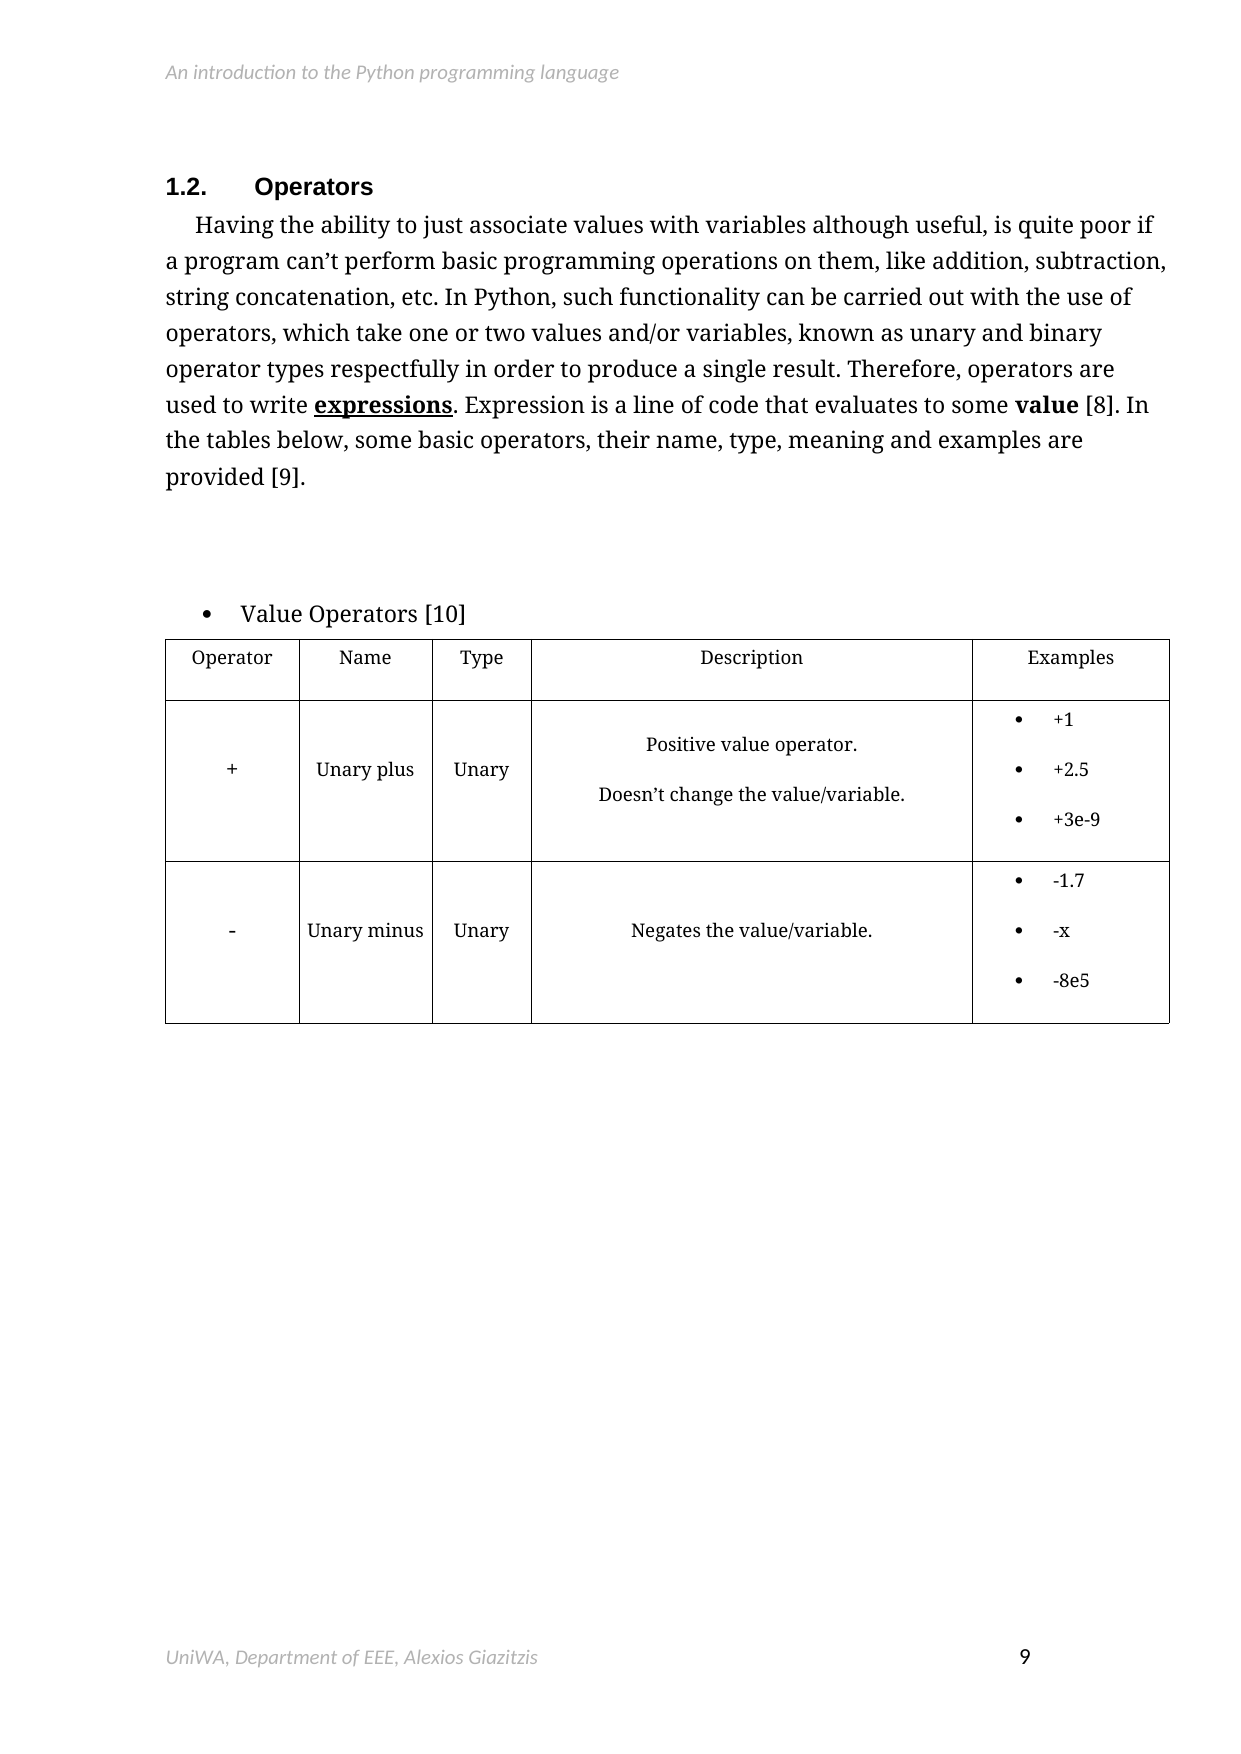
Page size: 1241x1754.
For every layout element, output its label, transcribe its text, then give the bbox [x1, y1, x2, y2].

table_cell - [166, 862, 299, 1023]
table_cell +1 +2.5 +3e-9 [973, 701, 1169, 861]
table_header Type [433, 640, 531, 700]
list Value Operators [10] [203, 598, 1169, 629]
table_cell -1.7 -x -8e5 [973, 862, 1169, 1023]
table_header Operator [166, 640, 299, 700]
table_cell Unary [433, 862, 531, 1023]
table_cell Positive value operator. Doesn’t change the value/variable. [532, 701, 972, 861]
table_header Examples [973, 640, 1169, 700]
table_header Name [300, 640, 432, 700]
text Having the ability to just associate values with variables although useful, is quite poor if a program can’t perform basic programming operations on them, like addition, subtraction, string concatenation, etc. In Python, such functionality can be carried out with the use of operators, which take one or two values and/or variables, known as unary and binary operator types respectfully in order to produce a single result. Therefore, operators are used to write expressions. Expression is a line of code that evaluates to some value [8]. In the tables below, some basic operators, their name, type, meaning and examples are provided [9]. [165, 209, 1169, 492]
table_cell + [166, 701, 299, 861]
table_cell Unary plus [300, 701, 432, 861]
table_cell Unary minus [300, 862, 432, 1023]
table_header Description [532, 640, 972, 700]
table_cell Unary [433, 701, 531, 861]
table_cell Negates the value/variable. [532, 862, 972, 1023]
subtitle Operators [165, 172, 1169, 200]
